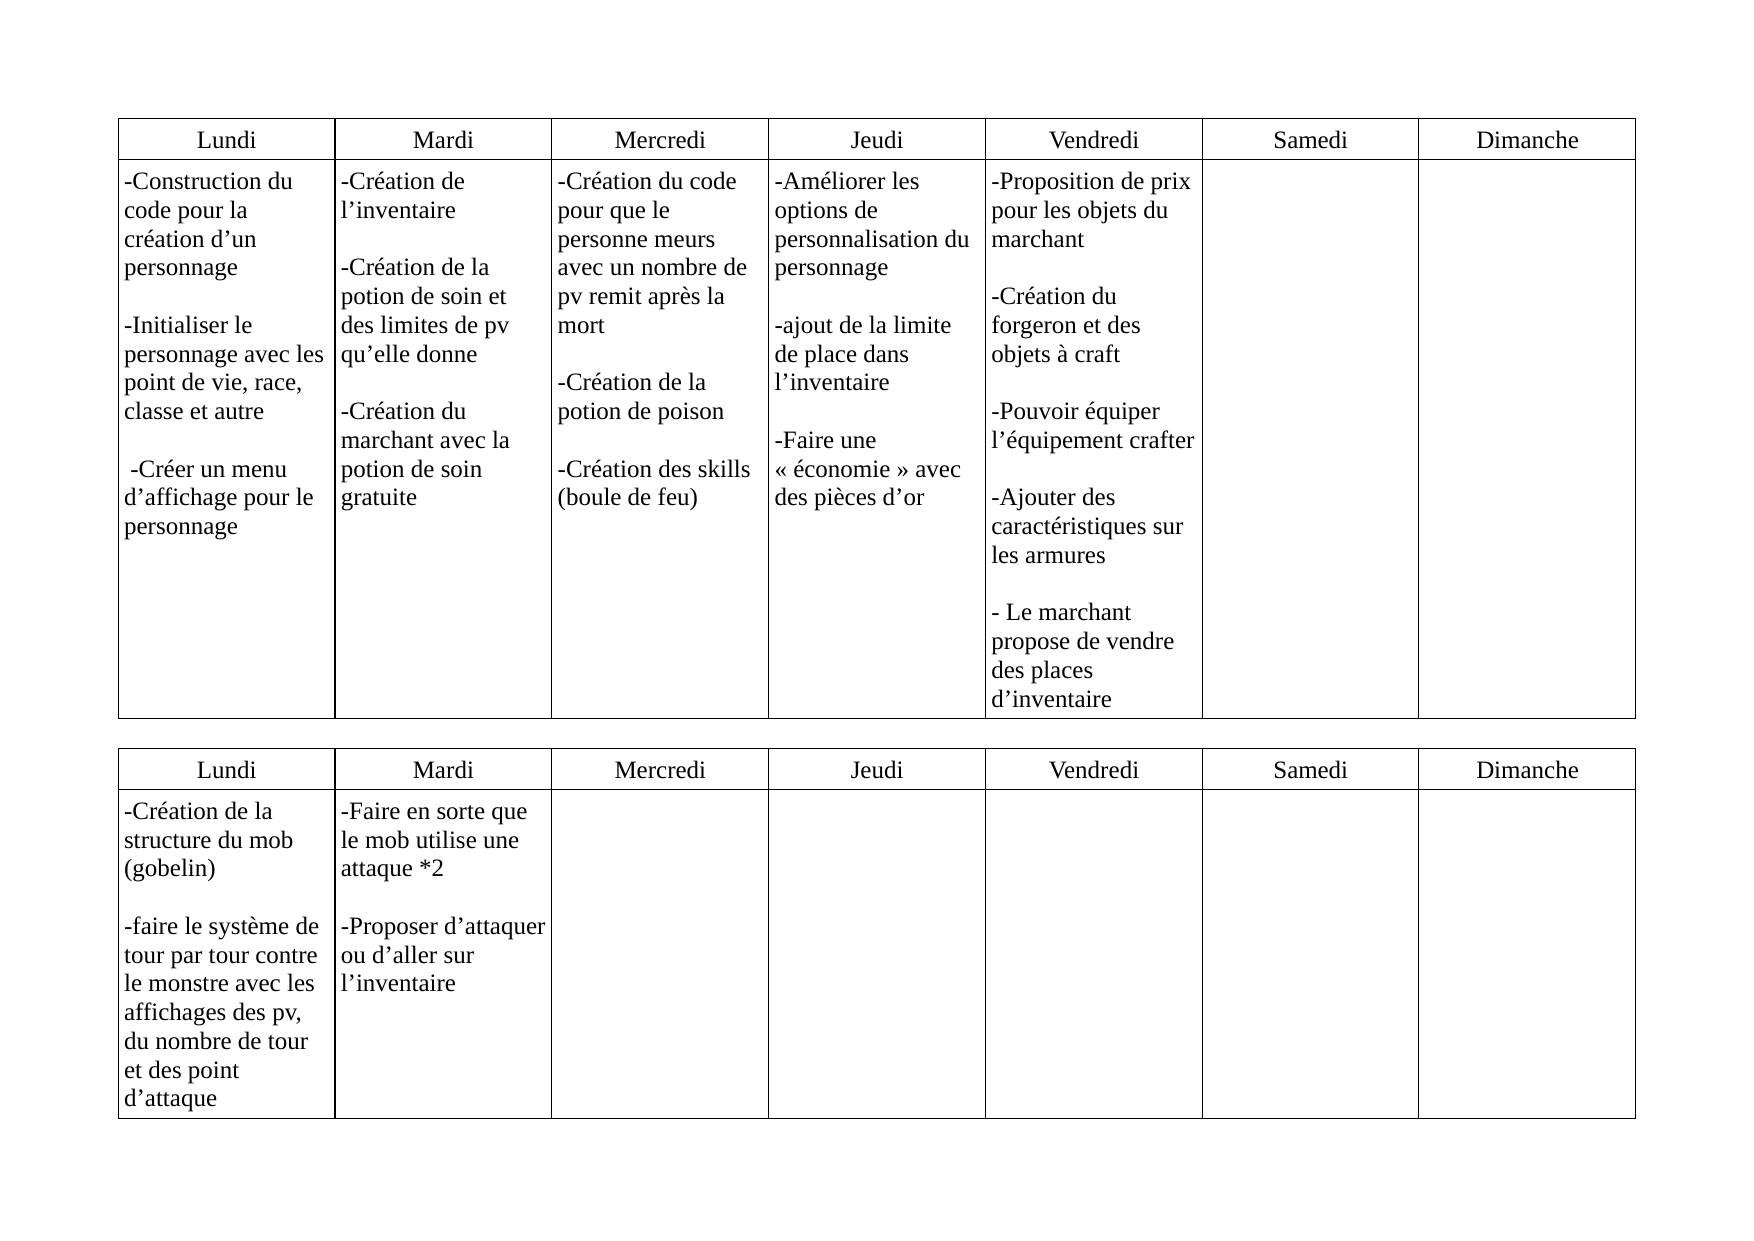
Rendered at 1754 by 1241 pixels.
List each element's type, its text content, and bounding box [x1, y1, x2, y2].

table_cell -Faire en sorte que le mob utilise une attaque *2 -Proposer d’attaquer ou d’aller sur l’inventaire [336, 790, 551, 1118]
table_header Dimanche [1419, 119, 1635, 159]
table_cell -Améliorer les options de personnalisation du personnage -ajout de la limite de place dans l’inventaire -Faire une « économie » avec des pièces d’or [769, 160, 985, 718]
table_cell [1203, 790, 1418, 1118]
table_header Lundi [119, 119, 334, 159]
table_header Lundi [119, 749, 334, 789]
table_header Mercredi [552, 119, 768, 159]
table_header Vendredi [986, 119, 1202, 159]
table_header Samedi [1203, 749, 1418, 789]
table_header Jeudi [769, 749, 985, 789]
table_header Mardi [336, 119, 551, 159]
table_header Mardi [336, 749, 551, 789]
table_cell [1203, 160, 1418, 718]
table_cell [769, 790, 985, 1118]
table_header Jeudi [769, 119, 985, 159]
table_header Samedi [1203, 119, 1418, 159]
table_cell -Création du code pour que le personne meurs avec un nombre de pv remit après la mort -Création de la potion de poison -Création des skills (boule de feu) [552, 160, 768, 718]
table_cell [986, 790, 1202, 1118]
table_cell [1419, 790, 1635, 1118]
table_cell -Construction du code pour la création d’un personnage -Initialiser le personnage avec les point de vie, race, classe et autre -Créer un menu d’affichage pour le personnage [119, 160, 334, 718]
table_header Dimanche [1419, 749, 1635, 789]
table_cell [552, 790, 768, 1118]
table_header Vendredi [986, 749, 1202, 789]
table_cell [1419, 160, 1635, 718]
table_cell -Création de la structure du mob (gobelin) -faire le système de tour par tour contre le monstre avec les affichages des pv, du nombre de tour et des point d’attaque [119, 790, 334, 1118]
table_header Mercredi [552, 749, 768, 789]
table_cell -Création de l’inventaire -Création de la potion de soin et des limites de pv qu’elle donne -Création du marchant avec la potion de soin gratuite [336, 160, 551, 718]
table_cell -Proposition de prix pour les objets du marchant -Création du forgeron et des objets à craft -Pouvoir équiper l’équipement crafter -Ajouter des caractéristiques sur les armures - Le marchant propose de vendre des places d’inventaire [986, 160, 1202, 718]
